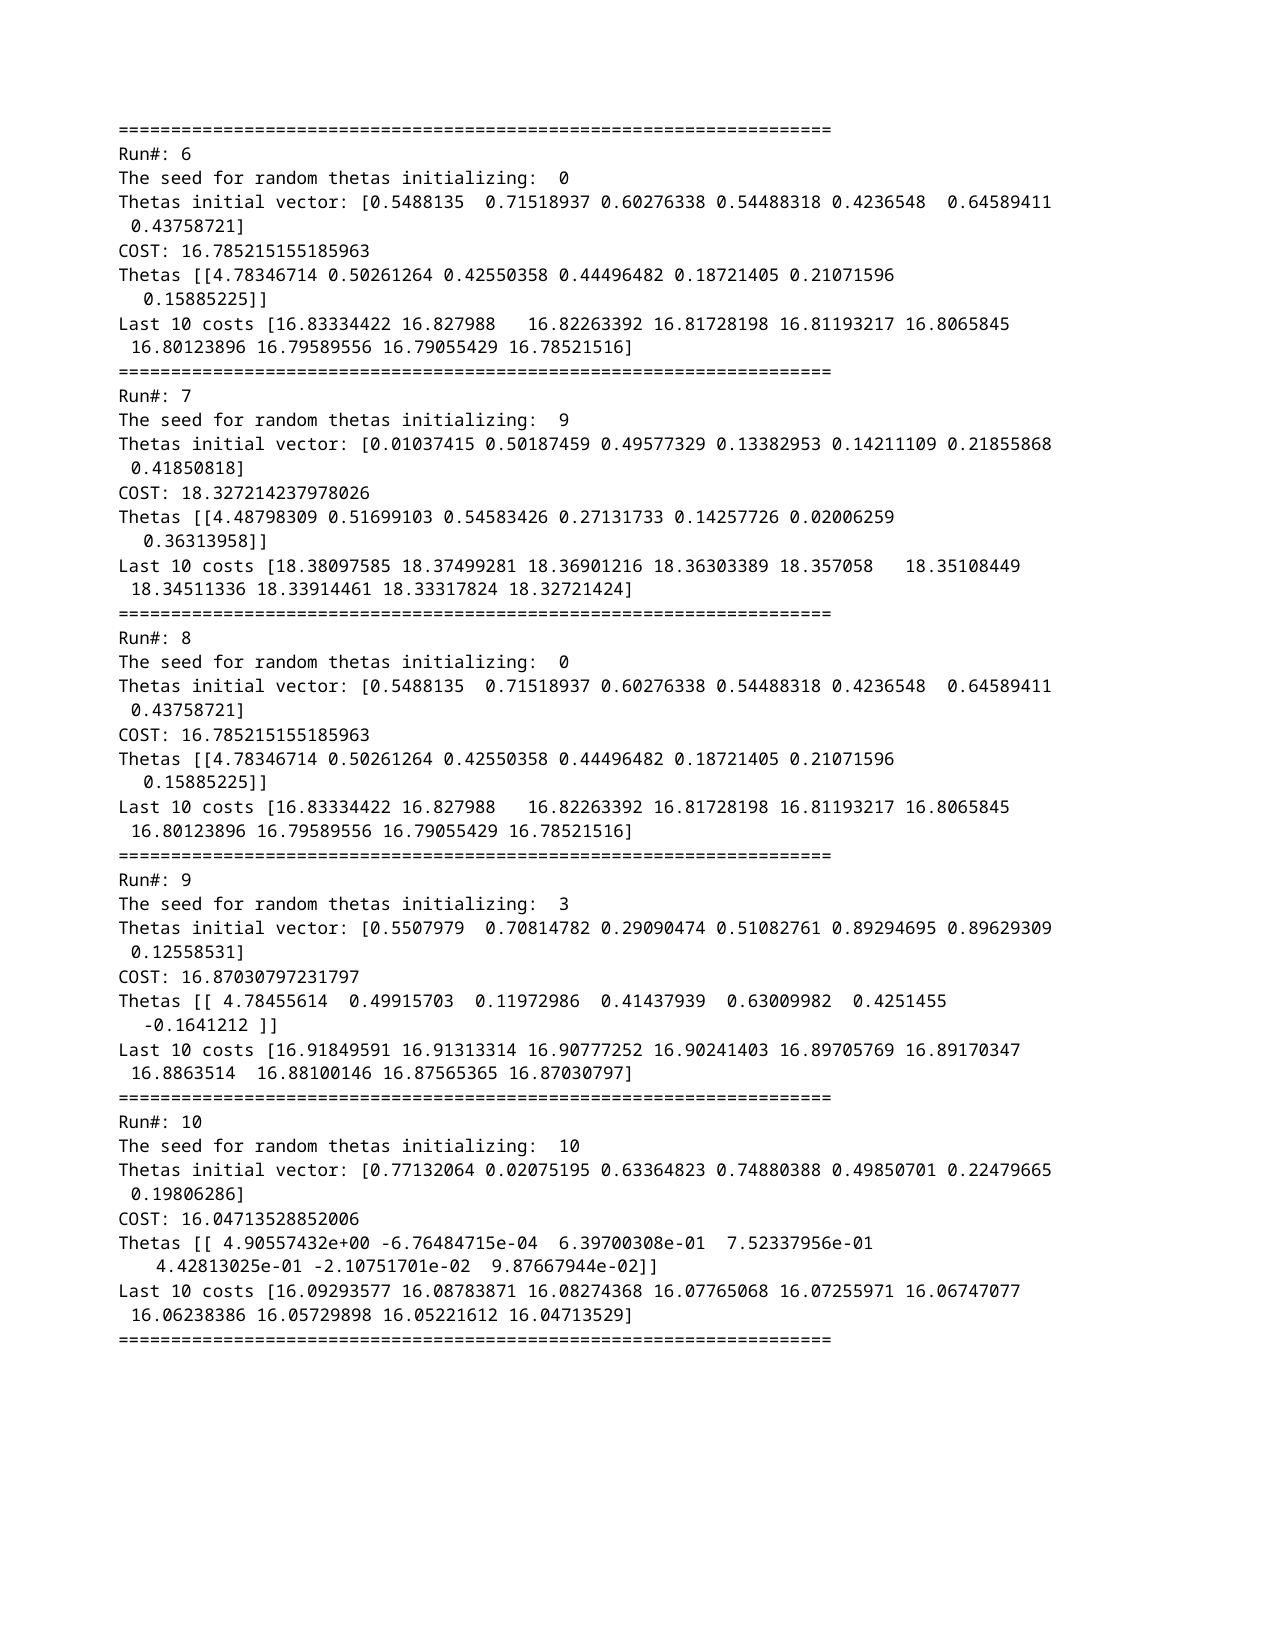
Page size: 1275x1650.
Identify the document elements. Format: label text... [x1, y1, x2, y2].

text Thetas initial vector: [0.77132064 0.02075195 0.63364823 0.74880388 0.49850701 0.22479665 [118, 1158, 1157, 1181]
text 16.80123896 16.79589556 16.79055429 16.78521516] [118, 335, 1157, 360]
text ==================================================================== [118, 602, 1157, 626]
text Last 10 costs [16.83334422 16.827988 16.82263392 16.81728198 16.81193217 16.8065845 [118, 795, 1157, 819]
text ==================================================================== [118, 360, 1157, 384]
text ==================================================================== [118, 844, 1157, 868]
text The seed for random thetas initializing: 9 [118, 408, 1157, 432]
text 0.19806286] [118, 1181, 1157, 1206]
text COST: 16.785215155185963 [118, 238, 1157, 262]
text COST: 16.04713528852006 [118, 1206, 1157, 1230]
text ==================================================================== [118, 1328, 1157, 1352]
text Thetas initial vector: [0.01037415 0.50187459 0.49577329 0.13382953 0.14211109 0.21855868 [118, 432, 1157, 456]
text 0.15885225]] [118, 286, 1157, 311]
text Run#: 10 [118, 1110, 1157, 1134]
text COST: 18.327214237978026 [118, 481, 1157, 504]
text Thetas initial vector: [0.5488135 0.71518937 0.60276338 0.54488318 0.4236548 0.64589411 [118, 674, 1157, 697]
text ==================================================================== [118, 1086, 1157, 1110]
text Run#: 8 [118, 626, 1157, 650]
text Thetas [[4.78346714 0.50261264 0.42550358 0.44496482 0.18721405 0.21071596 [118, 262, 1157, 286]
text Last 10 costs [16.09293577 16.08783871 16.08274368 16.07765068 16.07255971 16.06747077 [118, 1279, 1157, 1303]
text 16.8863514 16.88100146 16.87565365 16.87030797] [118, 1061, 1157, 1086]
text 18.34511336 18.33914461 18.33317824 18.32721424] [118, 577, 1157, 602]
text Run#: 9 [118, 868, 1157, 892]
text 4.42813025e-01 -2.10751701e-02 9.87667944e-02]] [118, 1254, 1157, 1279]
text ==================================================================== [118, 118, 1157, 142]
text 0.36313958]] [118, 528, 1157, 553]
text Thetas [[ 4.90557432e+00 -6.76484715e-04 6.39700308e-01 7.52337956e-01 [118, 1230, 1157, 1254]
text Thetas [[ 4.78455614 0.49915703 0.11972986 0.41437939 0.63009982 0.4251455 [118, 988, 1157, 1012]
text The seed for random thetas initializing: 0 [118, 166, 1157, 190]
text 16.80123896 16.79589556 16.79055429 16.78521516] [118, 819, 1157, 844]
text -0.1641212 ]] [118, 1012, 1157, 1037]
text The seed for random thetas initializing: 10 [118, 1134, 1157, 1158]
text COST: 16.785215155185963 [118, 722, 1157, 746]
text Thetas [[4.78346714 0.50261264 0.42550358 0.44496482 0.18721405 0.21071596 [118, 746, 1157, 770]
text 0.12558531] [118, 939, 1157, 964]
text Last 10 costs [16.83334422 16.827988 16.82263392 16.81728198 16.81193217 16.8065845 [118, 311, 1157, 335]
text Run#: 7 [118, 384, 1157, 408]
text 0.43758721] [118, 697, 1157, 722]
text Last 10 costs [16.91849591 16.91313314 16.90777252 16.90241403 16.89705769 16.89170347 [118, 1037, 1157, 1061]
text Last 10 costs [18.38097585 18.37499281 18.36901216 18.36303389 18.357058 18.35108449 [118, 553, 1157, 577]
text 0.41850818] [118, 456, 1157, 481]
text 0.15885225]] [118, 770, 1157, 795]
text Thetas initial vector: [0.5488135 0.71518937 0.60276338 0.54488318 0.4236548 0.64589411 [118, 190, 1157, 213]
text The seed for random thetas initializing: 3 [118, 892, 1157, 916]
text The seed for random thetas initializing: 0 [118, 650, 1157, 674]
text Run#: 6 [118, 142, 1157, 166]
text 0.43758721] [118, 213, 1157, 238]
text Thetas initial vector: [0.5507979 0.70814782 0.29090474 0.51082761 0.89294695 0.89629309 [118, 916, 1157, 939]
text Thetas [[4.48798309 0.51699103 0.54583426 0.27131733 0.14257726 0.02006259 [118, 504, 1157, 528]
text COST: 16.87030797231797 [118, 964, 1157, 988]
text 16.06238386 16.05729898 16.05221612 16.04713529] [118, 1303, 1157, 1328]
